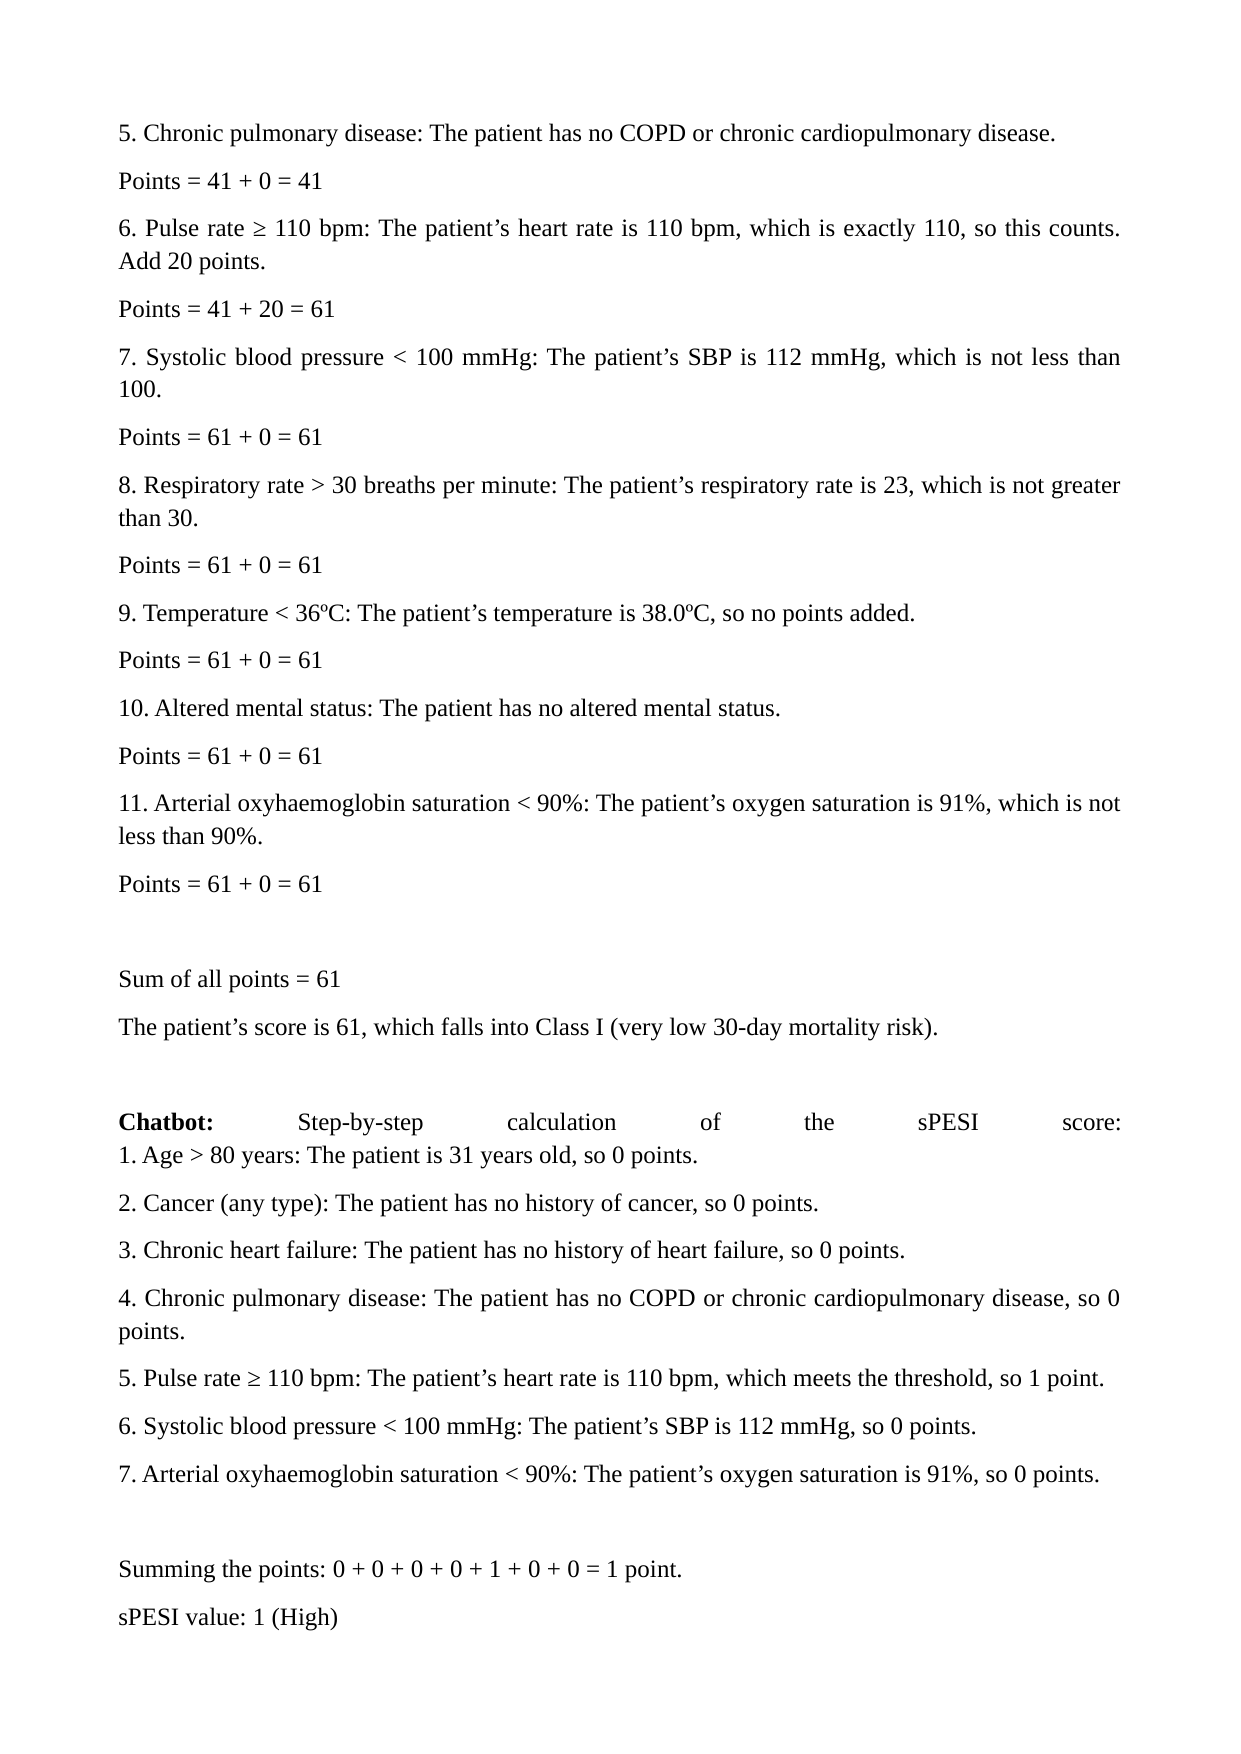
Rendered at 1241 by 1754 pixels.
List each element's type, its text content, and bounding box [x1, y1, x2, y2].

text 5. Pulse rate ≥ 110 bpm: The patient’s heart rate is 110 bpm, which meets the threshold, so 1 point. [118, 1363, 1122, 1392]
text 7. Arterial oxyhaemoglobin saturation < 90%: The patient’s oxygen saturation is 91%, so 0 points. [118, 1459, 1122, 1487]
text Points = 61 + 0 = 61 [118, 646, 1122, 674]
text Points = 61 + 0 = 61 [118, 422, 1122, 451]
text 6. Systolic blood pressure < 100 mmHg: The patient’s SBP is 112 mmHg, so 0 points. [118, 1411, 1122, 1440]
text 7. Systolic blood pressure < 100 mmHg: The patient’s SBP is 112 mmHg, which is not less than 100. [118, 342, 1122, 403]
text Chatbot: Step-by-step calculation of the sPESI score: 1. Age > 80 years: The patient is 31 years old, so 0 points. [118, 1107, 1122, 1169]
text 3. Chronic heart failure: The patient has no history of heart failure, so 0 points. [118, 1235, 1122, 1264]
text Points = 41 + 0 = 41 [118, 166, 1122, 194]
text Sum of all points = 61 [118, 964, 1122, 993]
text 2. Cancer (any type): The patient has no history of cancer, so 0 points. [118, 1188, 1122, 1216]
text Points = 61 + 0 = 61 [118, 741, 1122, 769]
text 10. Altered mental status: The patient has no altered mental status. [118, 693, 1122, 722]
text Summing the points: 0 + 0 + 0 + 0 + 1 + 0 + 0 = 1 point. [118, 1554, 1122, 1583]
text 5. Chronic pulmonary disease: The patient has no COPD or chronic cardiopulmonary disease. [118, 118, 1122, 147]
text 6. Pulse rate ≥ 110 bpm: The patient’s heart rate is 110 bpm, which is exactly 110, so this counts. Add 20 points. [118, 213, 1122, 275]
text Points = 61 + 0 = 61 [118, 869, 1122, 898]
text sPESI value: 1 (High) [118, 1602, 1122, 1630]
text 9. Temperature < 36ºC: The patient’s temperature is 38.0ºC, so no points added. [118, 598, 1122, 627]
text Points = 41 + 20 = 61 [118, 294, 1122, 323]
text Points = 61 + 0 = 61 [118, 550, 1122, 579]
text The patient’s score is 61, which falls into Class I (very low 30-day mortality risk). [118, 1012, 1122, 1041]
text 11. Arterial oxyhaemoglobin saturation < 90%: The patient’s oxygen saturation is 91%, which is not less than 90%. [118, 788, 1122, 850]
text 4. Chronic pulmonary disease: The patient has no COPD or chronic cardiopulmonary disease, so 0 points. [118, 1283, 1122, 1345]
text 8. Respiratory rate > 30 breaths per minute: The patient’s respiratory rate is 23, which is not greater than 30. [118, 470, 1122, 532]
